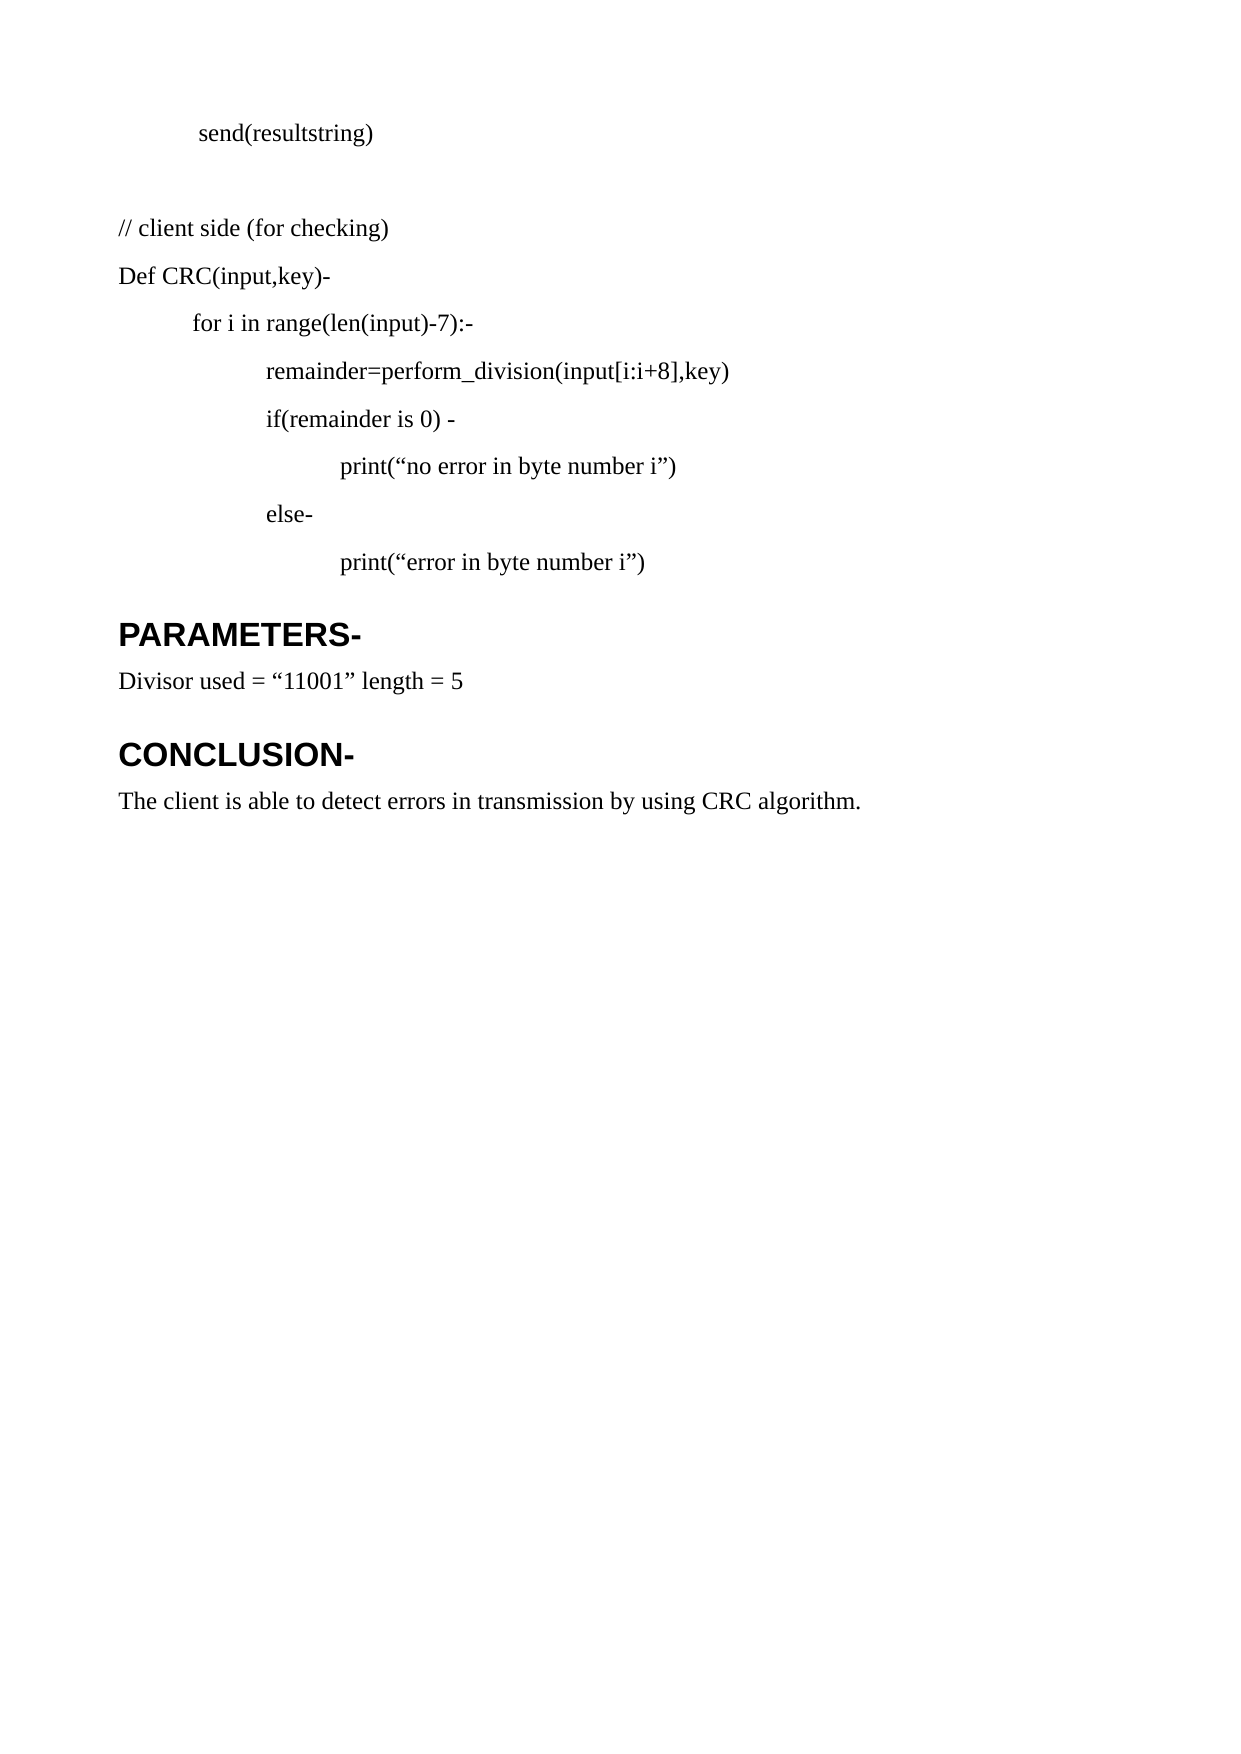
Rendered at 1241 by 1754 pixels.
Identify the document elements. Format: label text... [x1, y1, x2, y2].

text Def CRC(input,key)- [118, 261, 1122, 290]
text Divisor used = “11001” length = 5 [118, 666, 1122, 695]
subtitle CONCLUSION- [118, 734, 1122, 773]
text if(remainder is 0) - [118, 404, 1122, 432]
text remainder=perform_division(input[i:i+8],key) [118, 356, 1122, 385]
text for i in range(len(input)-7):- [118, 308, 1122, 337]
text // client side (for checking) [118, 213, 1122, 242]
text The client is able to detect errors in transmission by using CRC algorithm. [118, 786, 1122, 814]
subtitle PARAMETERS- [118, 615, 1122, 654]
text send(resultstring) [118, 118, 1122, 147]
text print(“no error in byte number i”) [118, 451, 1122, 480]
text print(“error in byte number i”) [118, 547, 1122, 575]
text else- [118, 499, 1122, 528]
